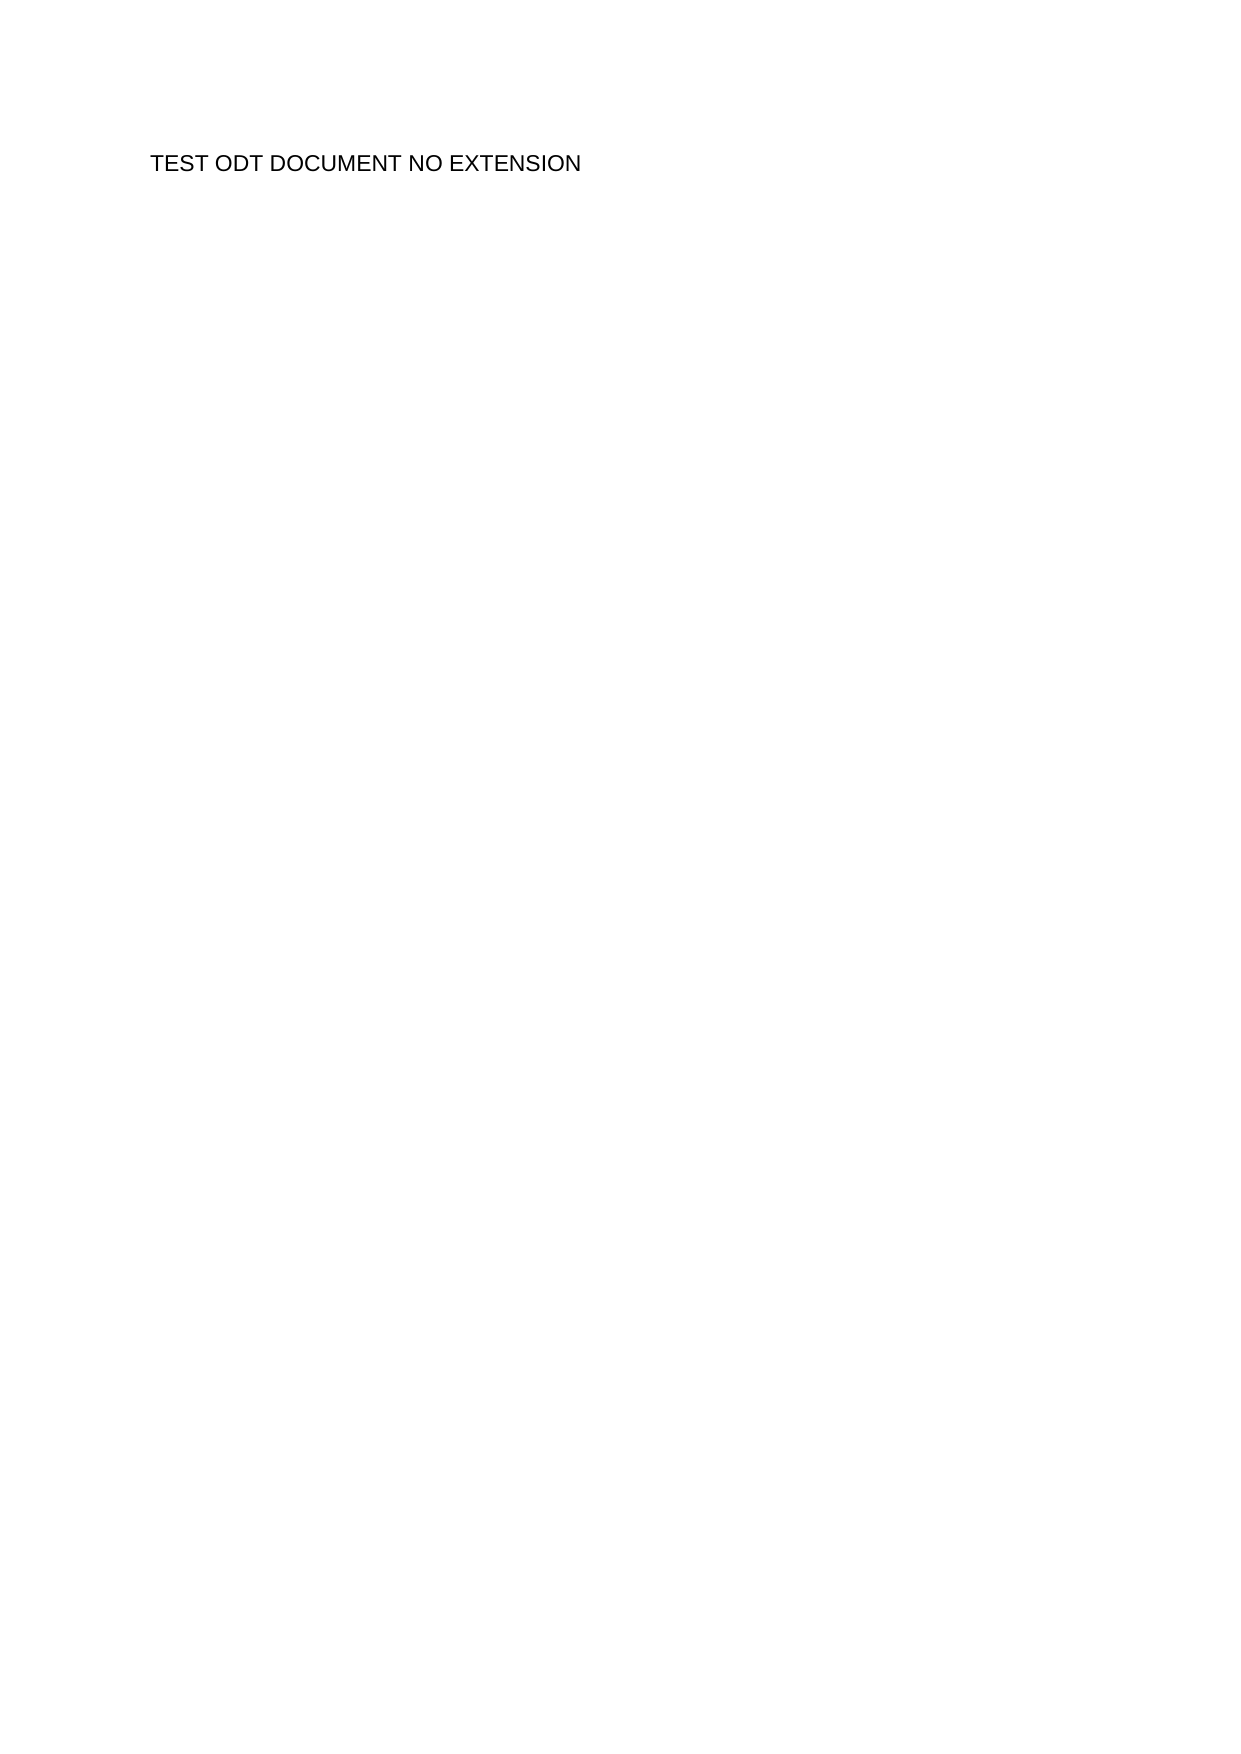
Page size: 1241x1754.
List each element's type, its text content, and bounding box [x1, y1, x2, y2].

text TEST ODT DOCUMENT NO EXTENSION [150, 150, 1090, 176]
